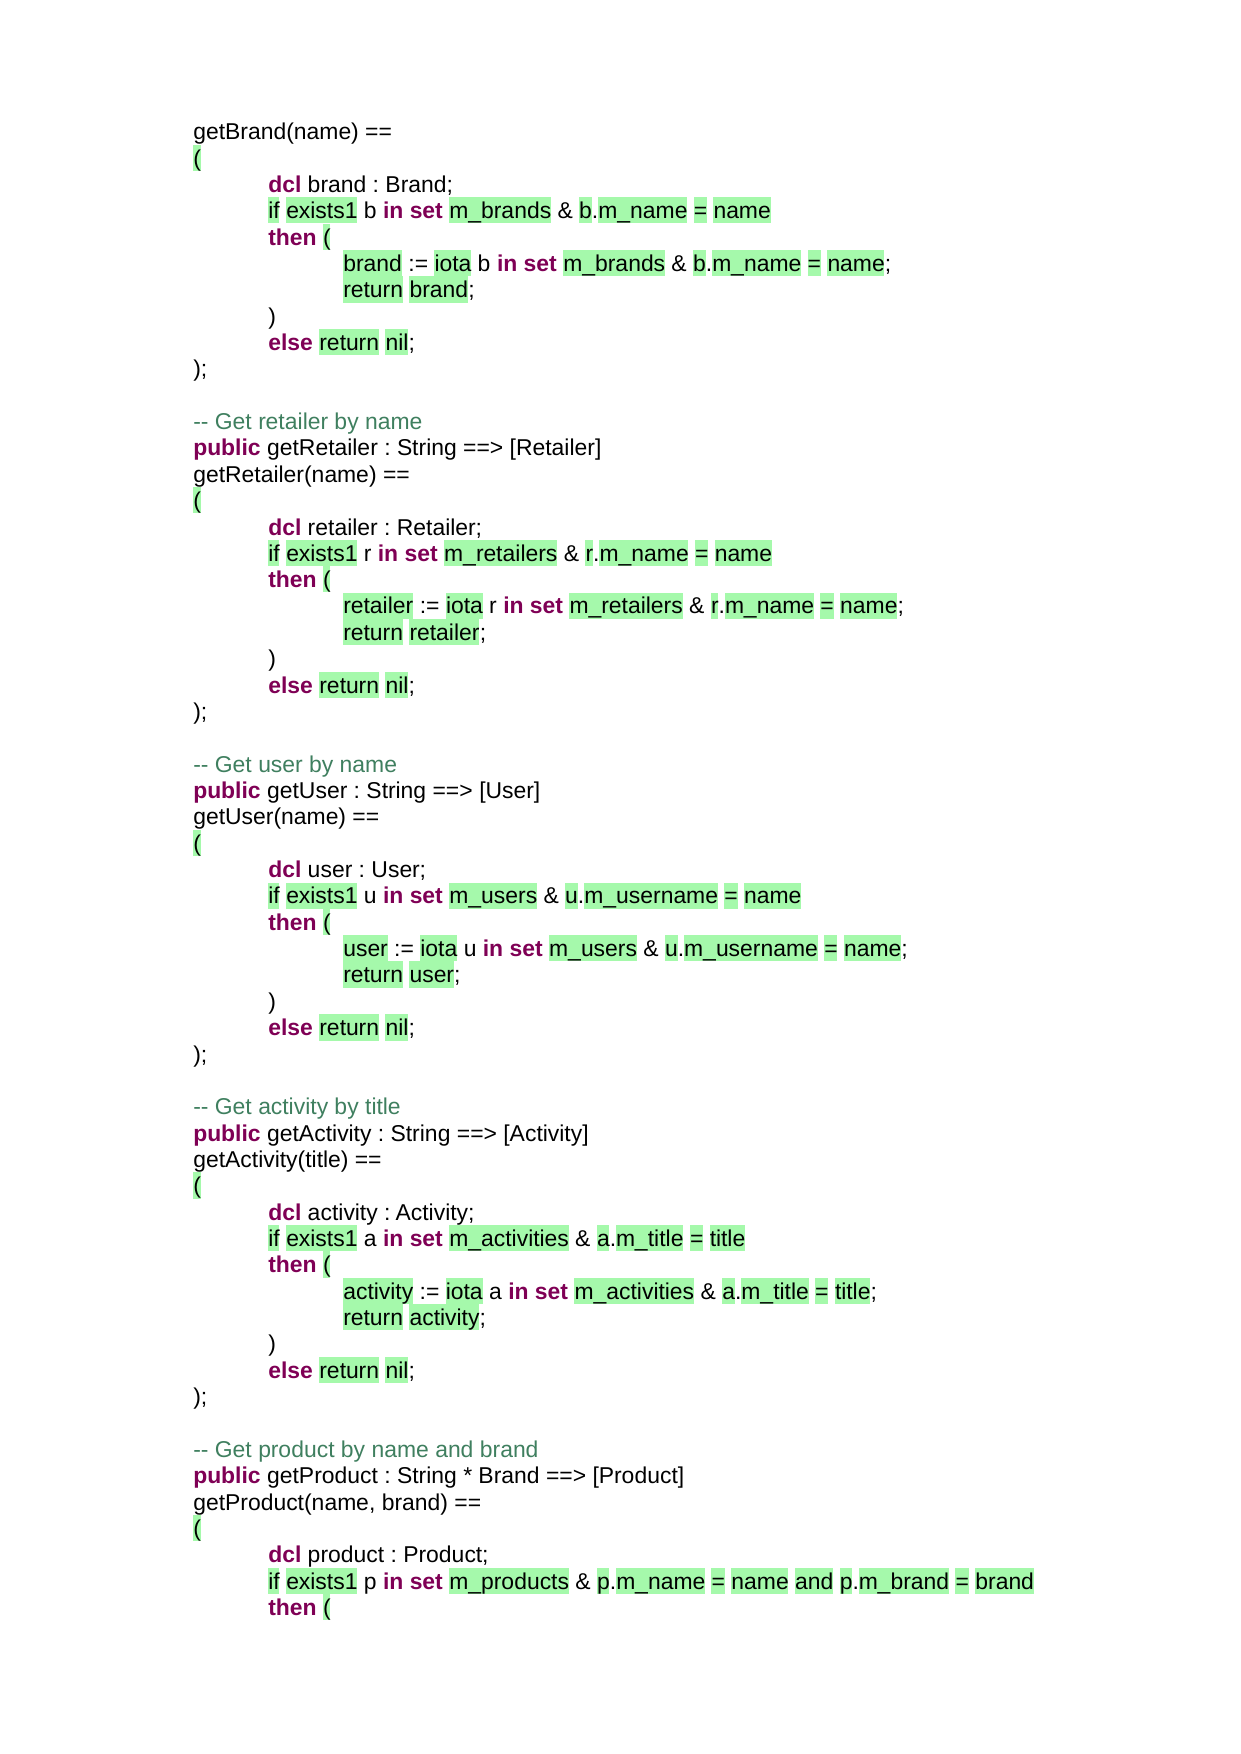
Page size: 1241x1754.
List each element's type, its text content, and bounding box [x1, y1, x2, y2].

text -- Get user by name [118, 751, 1122, 777]
text user := iota u in set m_users & u.m_username = name; [118, 935, 1122, 961]
text public getProduct : String * Brand ==> [Product] [118, 1462, 1122, 1488]
text dcl retailer : Retailer; [118, 513, 1122, 540]
text ) [118, 303, 1122, 329]
text return retailer; [118, 619, 1122, 645]
text else return nil; [118, 1357, 1122, 1383]
text dcl product : Product; [118, 1541, 1122, 1568]
text -- Get retailer by name [118, 408, 1122, 434]
text ); [118, 355, 1122, 382]
text getProduct(name, brand) == [118, 1488, 1122, 1515]
text activity := iota a in set m_activities & a.m_title = title; [118, 1278, 1122, 1304]
text public getActivity : String ==> [Activity] [118, 1119, 1122, 1146]
text else return nil; [118, 329, 1122, 355]
text ( [118, 1172, 1122, 1199]
text ( [118, 487, 1122, 513]
text then ( [118, 566, 1122, 592]
text ) [118, 1330, 1122, 1357]
text -- Get product by name and brand [118, 1436, 1122, 1462]
text if exists1 p in set m_products & p.m_name = name and p.m_brand = brand [118, 1568, 1122, 1594]
text ); [118, 1041, 1122, 1067]
text ( [118, 1515, 1122, 1541]
text -- Get activity by title [118, 1093, 1122, 1119]
text else return nil; [118, 672, 1122, 698]
text getRetailer(name) == [118, 461, 1122, 487]
text return brand; [118, 276, 1122, 303]
text dcl activity : Activity; [118, 1199, 1122, 1225]
text public getUser : String ==> [User] [118, 777, 1122, 803]
text if exists1 a in set m_activities & a.m_title = title [118, 1225, 1122, 1251]
text ( [118, 830, 1122, 856]
text if exists1 r in set m_retailers & r.m_name = name [118, 540, 1122, 566]
text return activity; [118, 1304, 1122, 1330]
text dcl brand : Brand; [118, 171, 1122, 197]
text then ( [118, 909, 1122, 935]
text if exists1 u in set m_users & u.m_username = name [118, 882, 1122, 909]
text ); [118, 1383, 1122, 1409]
text ); [118, 698, 1122, 724]
text getUser(name) == [118, 803, 1122, 830]
text else return nil; [118, 1014, 1122, 1041]
text ) [118, 645, 1122, 672]
text if exists1 b in set m_brands & b.m_name = name [118, 197, 1122, 223]
text then ( [118, 1251, 1122, 1278]
text public getRetailer : String ==> [Retailer] [118, 434, 1122, 461]
text retailer := iota r in set m_retailers & r.m_name = name; [118, 592, 1122, 619]
text getBrand(name) == [118, 118, 1122, 144]
text ) [118, 988, 1122, 1014]
text brand := iota b in set m_brands & b.m_name = name; [118, 250, 1122, 276]
text getActivity(title) == [118, 1146, 1122, 1172]
text ( [118, 144, 1122, 171]
text dcl user : User; [118, 856, 1122, 882]
text then ( [118, 1594, 1122, 1620]
text return user; [118, 961, 1122, 988]
text then ( [118, 223, 1122, 250]
